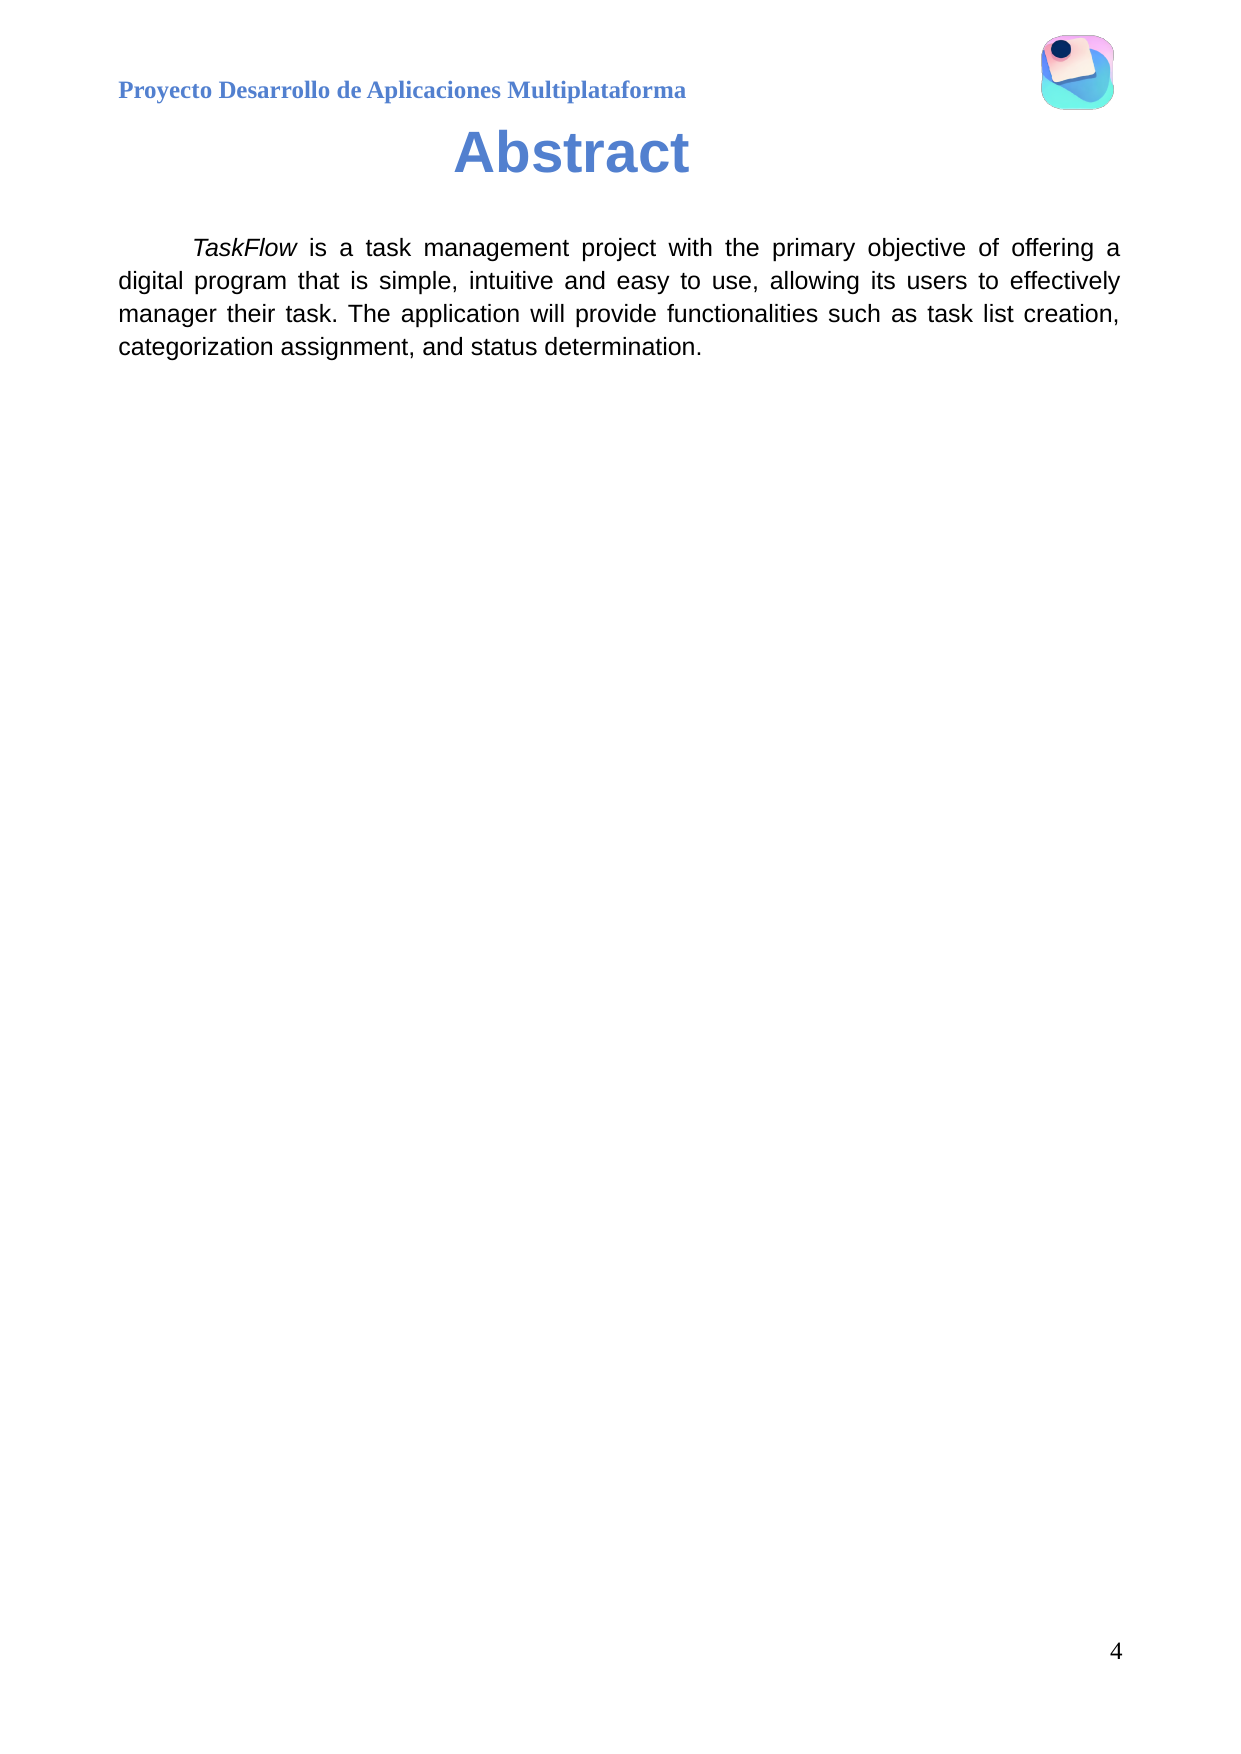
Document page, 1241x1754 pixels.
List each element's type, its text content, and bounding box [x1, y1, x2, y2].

text TaskFlow is a task management project with the primary objective of offering a digital program that is simple, intuitive and easy to use, allowing its users to effectively manager their task. The application will provide functionalities such as task list creation, categorization assignment, and status determination. [118, 233, 1122, 361]
subtitle Abstract [118, 118, 1122, 185]
picture [1025, 26, 1125, 121]
